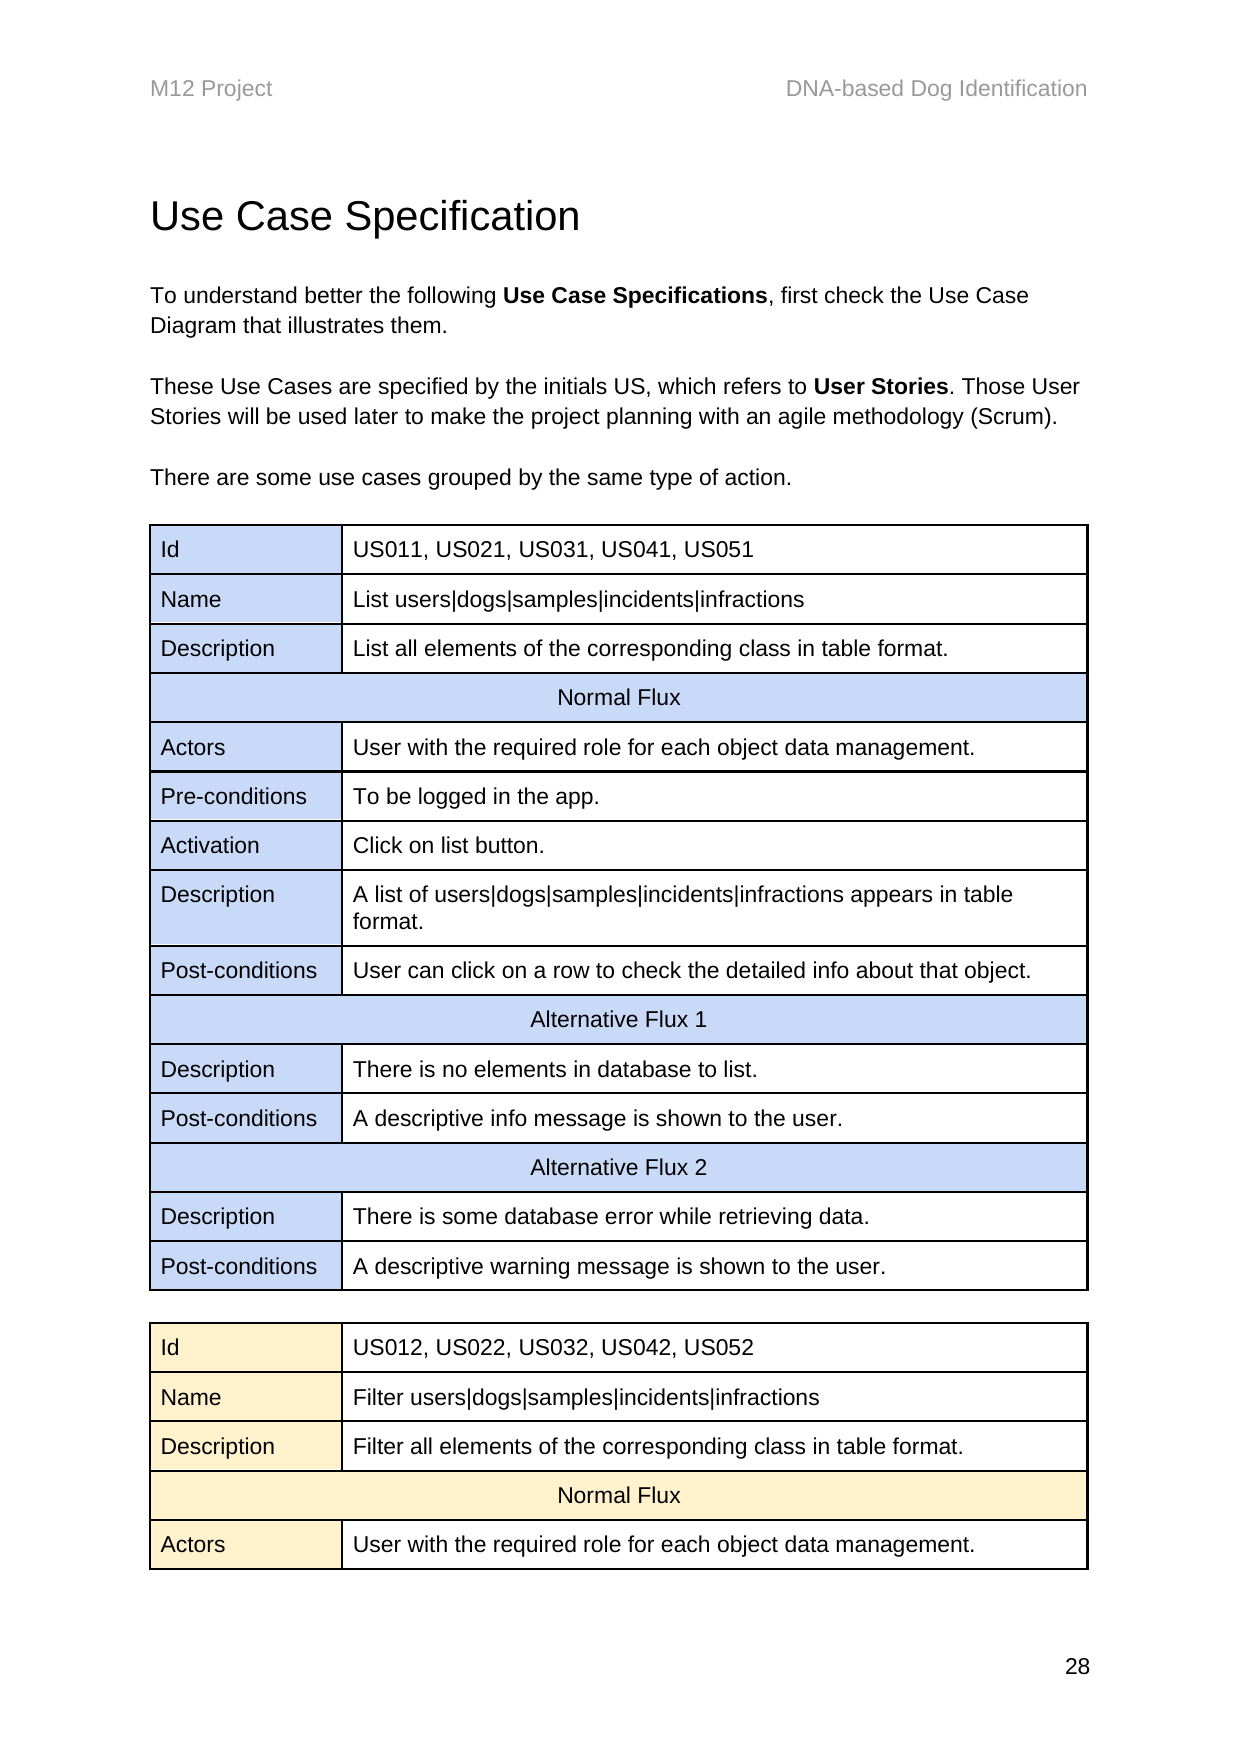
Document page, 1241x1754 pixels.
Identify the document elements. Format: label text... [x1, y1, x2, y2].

table_header US012, US022, US032, US042, US052 [343, 1324, 1086, 1371]
table_cell Name [151, 575, 341, 622]
table_cell List users|dogs|samples|incidents|infractions [343, 575, 1086, 622]
table_cell List all elements of the corresponding class in table format. [343, 625, 1086, 672]
table_cell Description [151, 625, 341, 672]
table_cell Click on list button. [343, 822, 1086, 869]
table_cell To be logged in the app. [343, 773, 1086, 819]
table_cell Post-conditions [151, 1094, 341, 1142]
table_cell User with the required role for each object data management. [343, 1521, 1086, 1568]
table_cell Alternative Flux 2 [151, 1144, 1086, 1191]
table_cell Filter users|dogs|samples|incidents|infractions [343, 1373, 1086, 1420]
table_cell Filter all elements of the corresponding class in table format. [343, 1422, 1086, 1469]
subtitle Use Case Specification [150, 192, 1090, 239]
table_cell Actors [151, 1521, 341, 1568]
table_cell A descriptive warning message is shown to the user. [343, 1242, 1086, 1289]
table_cell Post-conditions [151, 1242, 341, 1289]
table_cell Normal Flux [151, 1472, 1086, 1519]
table_cell User with the required role for each object data management. [343, 723, 1086, 770]
table_cell Actors [151, 723, 341, 770]
table_header Id [151, 1324, 341, 1371]
text To understand better the following Use Case Specifications, first check the Use Case Diagram that illustrates them. [150, 282, 1090, 339]
table_cell There is no elements in database to list. [343, 1045, 1086, 1092]
table_cell Description [151, 871, 341, 944]
table_cell Normal Flux [151, 674, 1086, 721]
text These Use Cases are specified by the initials US, which refers to User Stories. Those User Stories will be used later to make the project planning with an agile methodology (Scrum). [150, 373, 1090, 429]
table_cell User can click on a row to check the detailed info about that object. [343, 947, 1086, 994]
table_header US011, US021, US031, US041, US051 [343, 526, 1086, 573]
table_cell A descriptive info message is shown to the user. [343, 1094, 1086, 1142]
table_cell A list of users|dogs|samples|incidents|infractions appears in table format. [343, 871, 1086, 944]
table_cell Alternative Flux 1 [151, 996, 1086, 1043]
table_cell Name [151, 1373, 341, 1420]
table_cell Post-conditions [151, 947, 341, 994]
table_header Id [151, 526, 341, 573]
table_cell Description [151, 1422, 341, 1469]
table_cell There is some database error while retrieving data. [343, 1193, 1086, 1240]
text There are some use cases grouped by the same type of action. [150, 463, 1090, 490]
table_cell Pre-conditions [151, 773, 341, 819]
table_cell Activation [151, 822, 341, 869]
table_cell Description [151, 1045, 341, 1092]
table_cell Description [151, 1193, 341, 1240]
